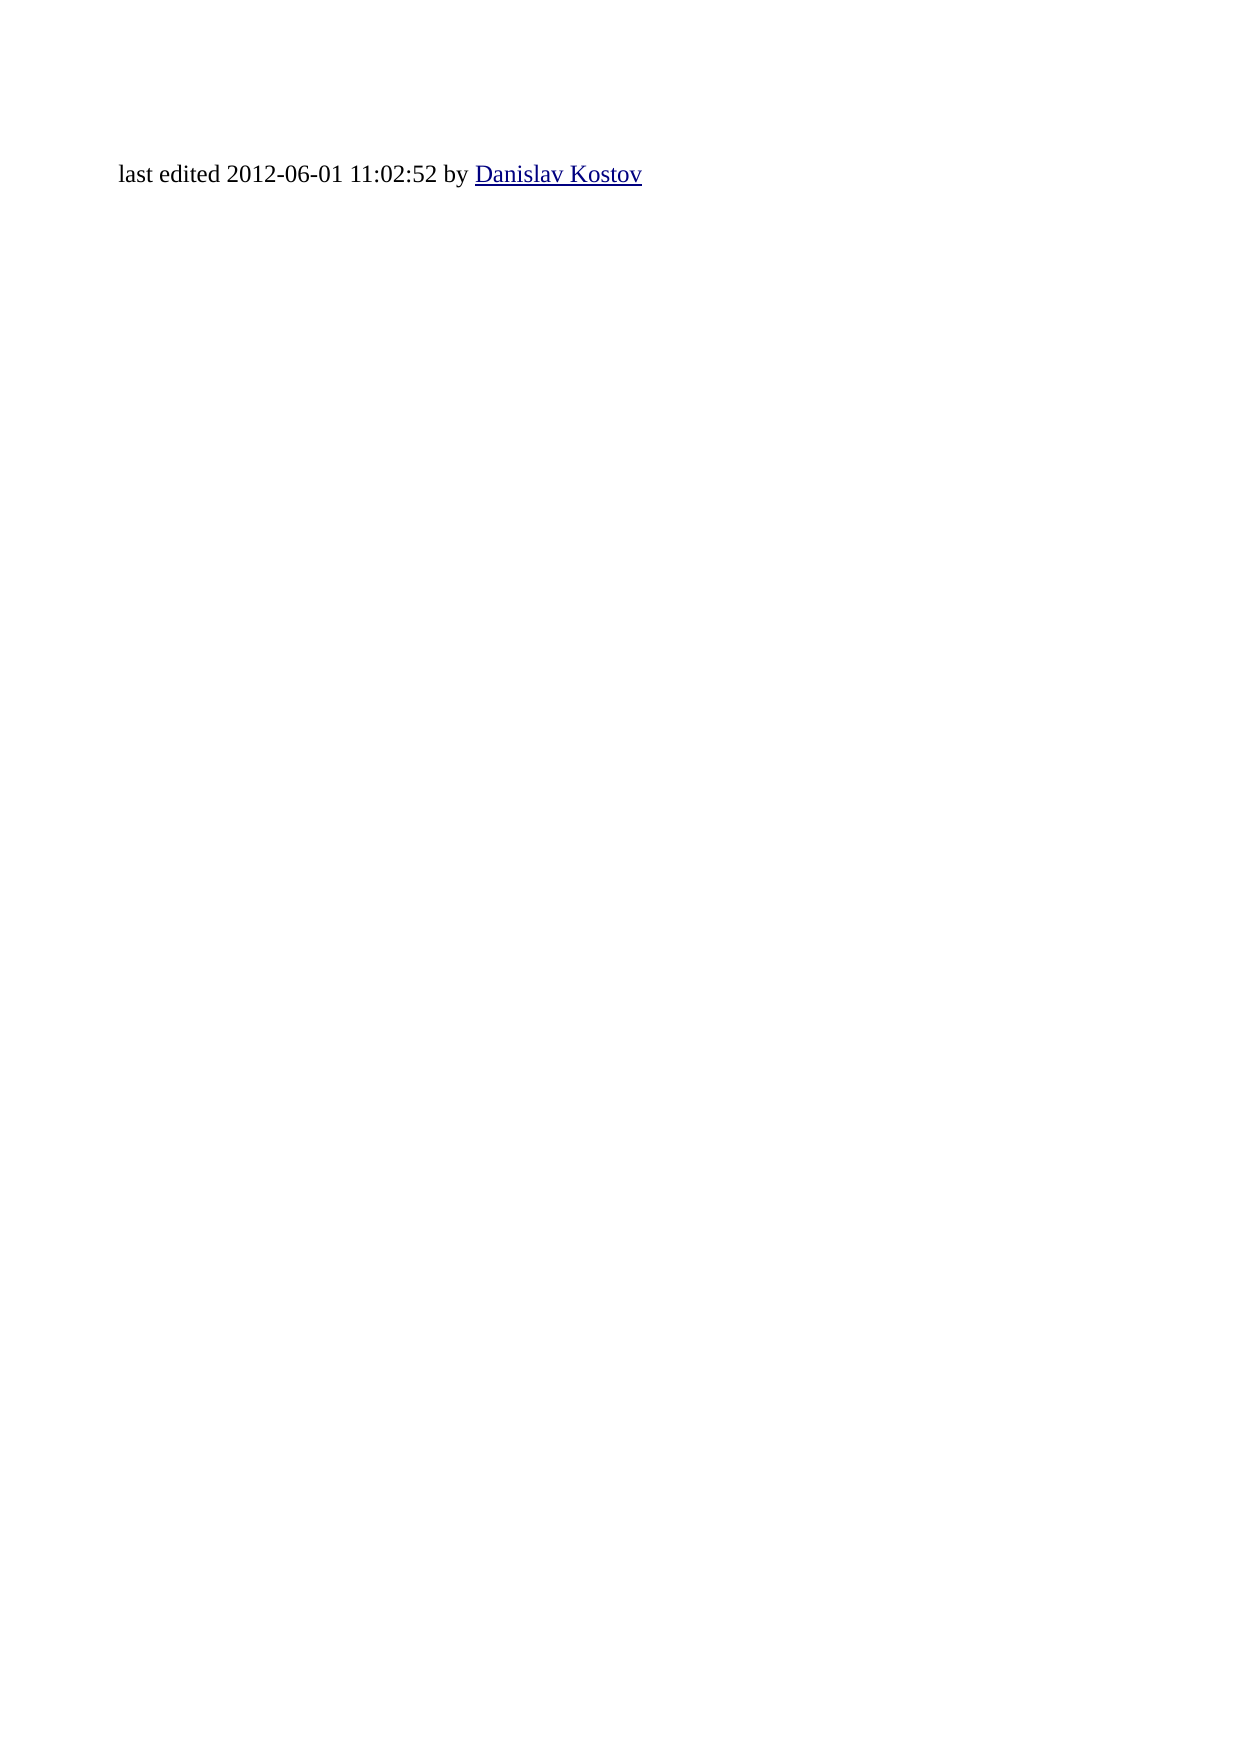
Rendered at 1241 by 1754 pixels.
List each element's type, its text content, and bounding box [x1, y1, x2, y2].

text last edited 2012-06-01 11:02:52 by Danislav Kostov [118, 159, 1122, 188]
